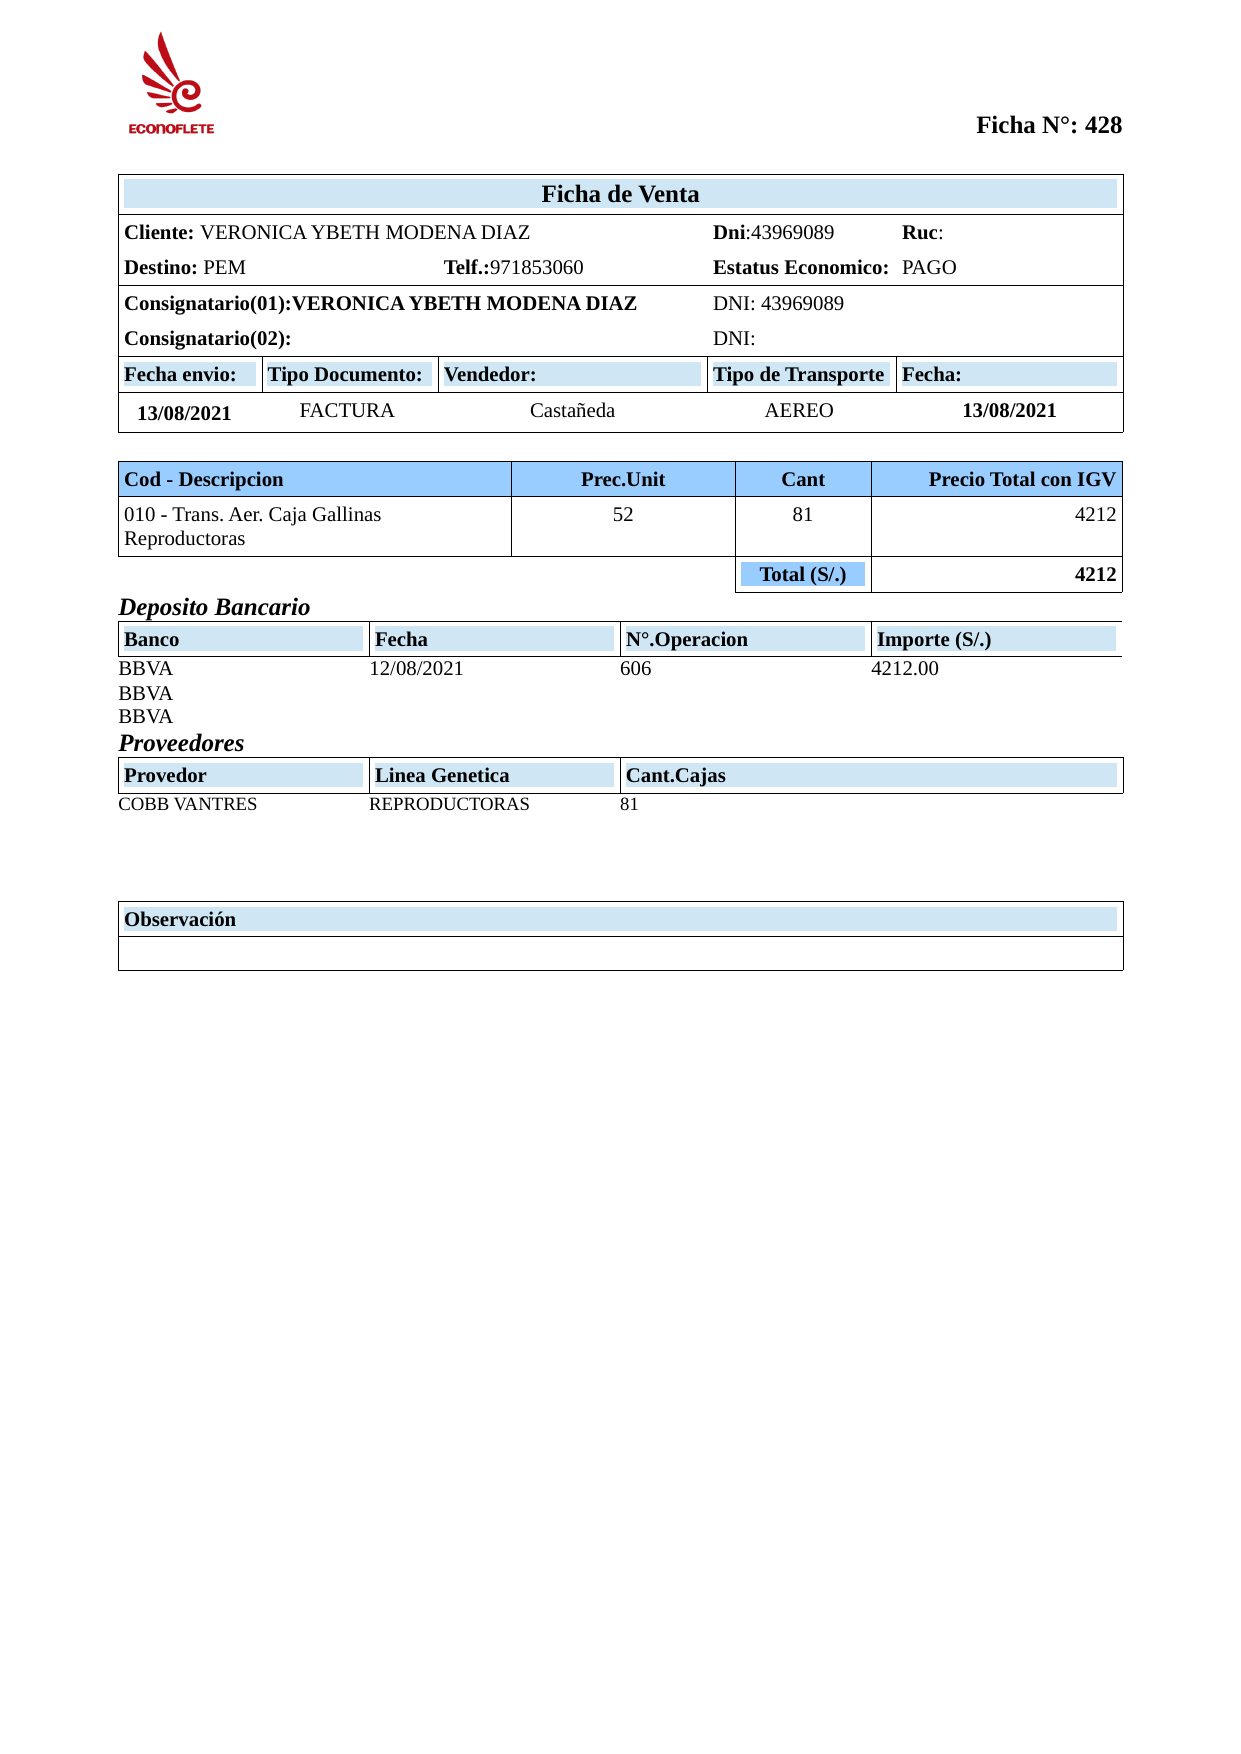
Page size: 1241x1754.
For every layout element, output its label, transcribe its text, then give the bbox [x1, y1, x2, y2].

table_cell [871, 680, 1122, 704]
table_cell 4212.00 [871, 657, 1122, 680]
table_cell Vendedor: [439, 357, 707, 392]
table_cell 81 [736, 497, 871, 556]
table_cell 81 [620, 794, 1123, 814]
table_header Fecha [370, 622, 620, 656]
table_header Ficha de Venta [119, 175, 1123, 214]
table_cell BBVA [118, 705, 369, 728]
table_header Cant [736, 462, 871, 496]
picture [118, 31, 225, 134]
table_header Importe (S/.) [872, 622, 1122, 656]
table_cell Tipo Documento: [263, 357, 438, 392]
table_cell [118, 557, 511, 592]
table_header Linea Genetica [370, 758, 620, 793]
table_cell Consignatario(02): [119, 321, 707, 356]
table_cell [118, 815, 369, 836]
table_cell Castañeda [438, 393, 707, 432]
table_cell AEREO [707, 393, 896, 432]
table_cell [620, 815, 1123, 836]
table_cell [369, 879, 620, 901]
table_cell REPRODUCTORAS [369, 794, 620, 814]
table_cell PAGO [896, 249, 1123, 285]
table_cell [369, 815, 620, 836]
table_cell DNI: [707, 321, 1123, 356]
table_cell 4212 [872, 497, 1122, 556]
table_cell [620, 680, 871, 704]
table_cell BBVA [118, 680, 369, 704]
table_cell Destino: PEM [119, 249, 438, 285]
table_cell BBVA [118, 657, 369, 680]
table_header Cod - Descripcion [119, 462, 511, 496]
table_cell Consignatario(01):VERONICA YBETH MODENA DIAZ [119, 286, 707, 321]
table_cell Fecha envio: [119, 357, 262, 392]
table_cell Telf.:971853060 [438, 249, 707, 285]
table_cell [118, 879, 369, 901]
table_cell [620, 879, 1123, 901]
table_cell [119, 937, 1123, 969]
table_cell [620, 836, 1123, 858]
table_header Cant.Cajas [621, 758, 1123, 793]
table_cell [369, 680, 620, 704]
table_cell Ruc: [896, 215, 1123, 249]
table_cell [118, 836, 369, 858]
table_cell DNI: 43969089 [707, 286, 1123, 321]
table_cell 010 - Trans. Aer. Caja Gallinas Reproductoras [119, 497, 511, 556]
table_cell [369, 705, 620, 728]
table_cell [369, 836, 620, 858]
table_cell FACTURA [262, 393, 438, 432]
table_header Precio Total con IGV [872, 462, 1122, 496]
table_header Provedor [119, 758, 369, 793]
table_header N°.Operacion [621, 622, 871, 656]
table_header Observación [119, 902, 1123, 936]
table_cell Fecha: [897, 357, 1123, 392]
table_cell Cliente: VERONICA YBETH MODENA DIAZ [119, 215, 707, 249]
table_cell [118, 858, 369, 879]
table_cell Total (S/.) [736, 557, 871, 592]
table_header Prec.Unit [512, 462, 735, 496]
table_header Banco [119, 622, 369, 656]
table_cell Dni:43969089 [707, 215, 896, 249]
table_cell [369, 858, 620, 879]
table_cell 52 [512, 497, 735, 556]
table_cell COBB VANTRES [118, 794, 369, 814]
table_cell [511, 557, 735, 592]
table_cell 13/08/2021 [896, 393, 1123, 432]
table_cell 606 [620, 657, 871, 680]
table_cell 13/08/2021 [119, 393, 262, 432]
text Proveedores [118, 728, 1122, 757]
table_cell Estatus Economico: [707, 249, 896, 285]
table_cell [620, 858, 1123, 879]
table_cell [620, 705, 871, 728]
text Deposito Bancario [118, 592, 1122, 621]
table_cell [871, 705, 1122, 728]
table_cell 12/08/2021 [369, 657, 620, 680]
table_cell 4212 [872, 557, 1122, 592]
table_cell Tipo de Transporte [708, 357, 896, 392]
